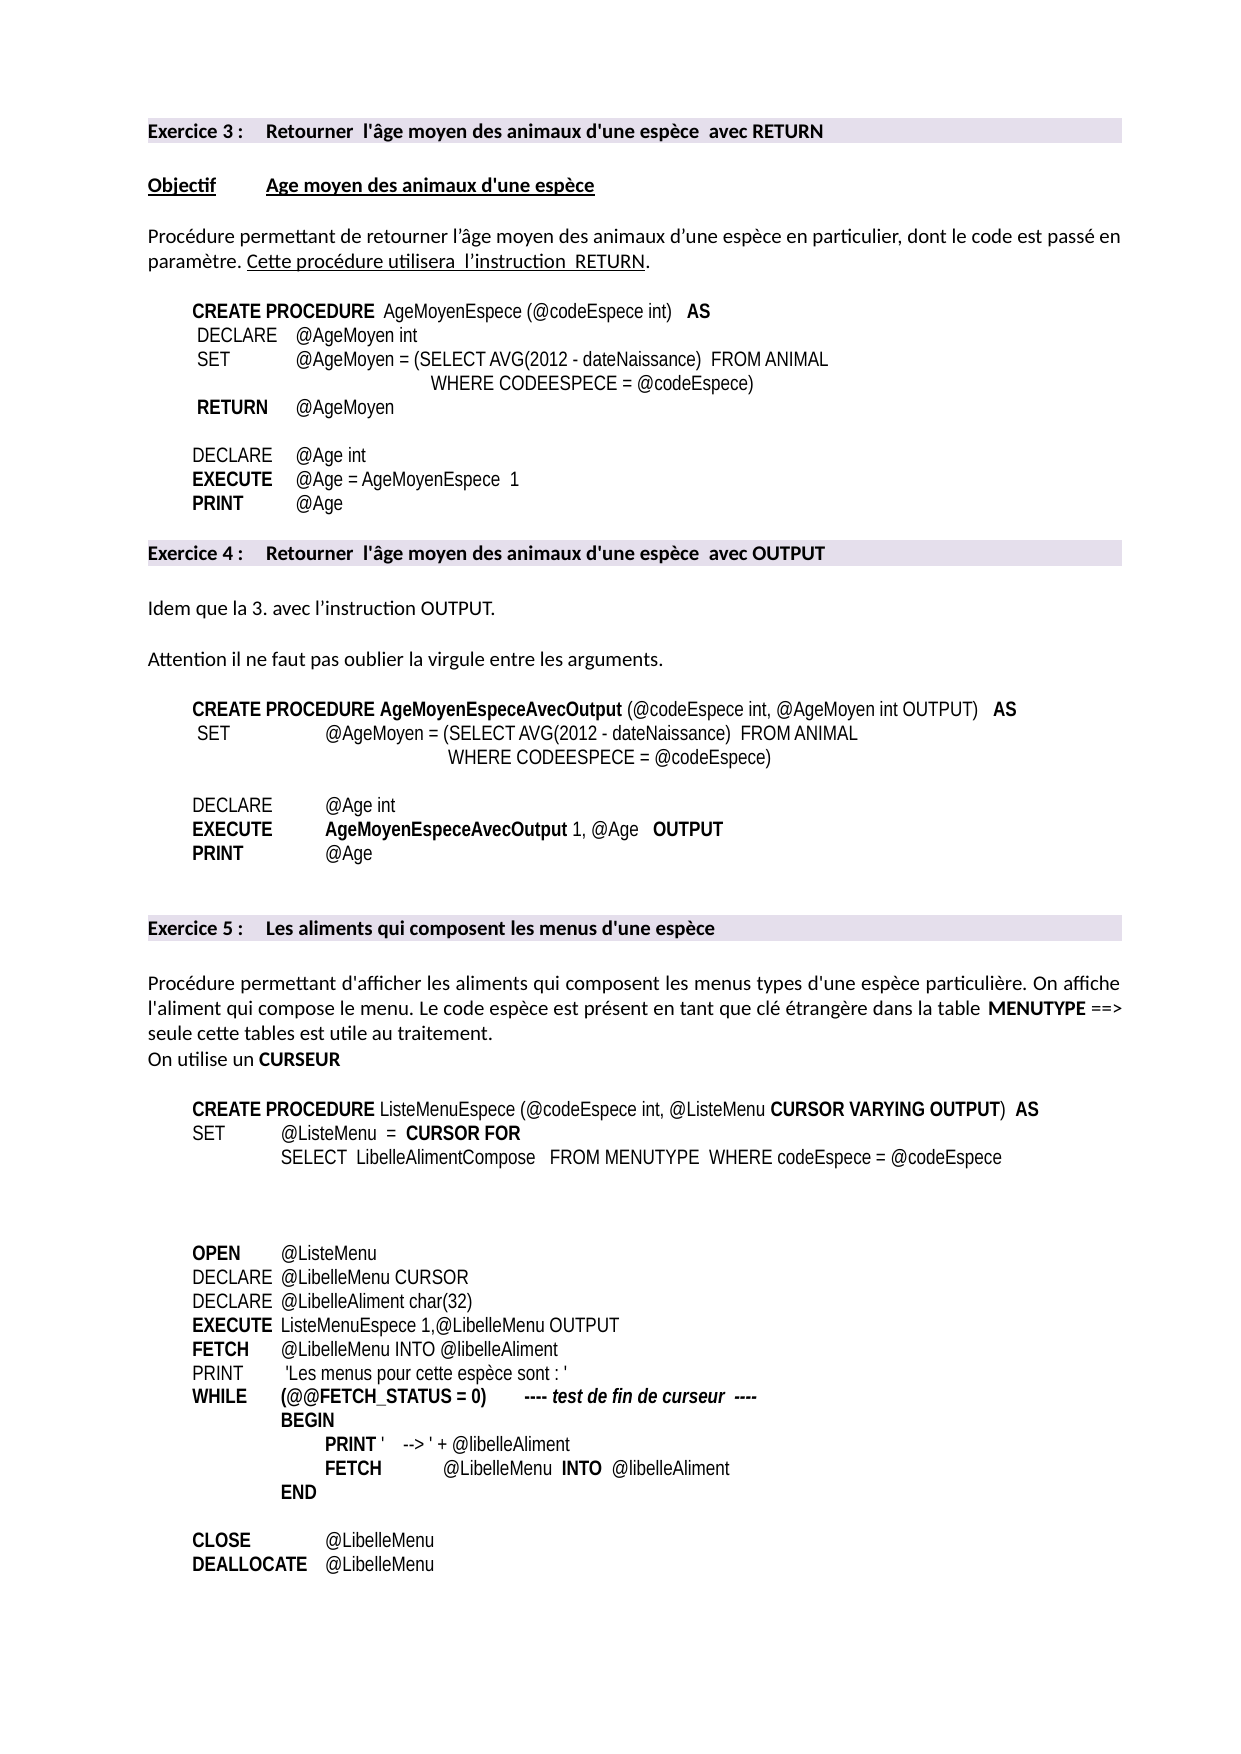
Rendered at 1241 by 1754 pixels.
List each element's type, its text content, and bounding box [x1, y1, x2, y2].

text Objectif Age moyen des animaux d'une espèce [148, 173, 1122, 198]
text Attention il ne faut pas oublier la virgule entre les arguments. [148, 646, 1122, 671]
text Exercice 5 : Les aliments qui composent les menus d'une espèce [148, 915, 1122, 941]
text CREATE PROCEDURE AgeMoyenEspece (@codeEspece int) AS [192, 299, 1122, 323]
text CLOSE @LibelleMenu [192, 1528, 1122, 1552]
text Procédure permettant de retourner l’âge moyen des animaux d’une espèce en particulier, dont le code est passé en paramètre. Cette procédure utilisera l’instruction RETURN. [148, 223, 1122, 274]
text Exercice 4 : Retourner l'âge moyen des animaux d'une espèce avec OUTPUT [148, 540, 1122, 566]
text DEALLOCATE @LibelleMenu [192, 1552, 1122, 1576]
text PRINT ' --> ' + @libelleAliment [192, 1432, 1122, 1456]
text PRINT @Age [192, 840, 1122, 864]
text SET @AgeMoyen = (SELECT AVG(2012 - dateNaissance) FROM ANIMAL [192, 721, 1122, 744]
text OPEN @ListeMenu [192, 1241, 1122, 1264]
text EXECUTE ListeMenuEspece 1,@LibelleMenu OUTPUT [192, 1312, 1122, 1336]
text WHERE CODEESPECE = @codeEspece) [192, 371, 1122, 395]
text EXECUTE @Age = AgeMoyenEspece 1 [192, 467, 1122, 491]
text WHERE CODEESPECE = @codeEspece) [192, 744, 1122, 768]
text FETCH @LibelleMenu INTO @libelleAliment [192, 1336, 1122, 1360]
text Exercice 3 : Retourner l'âge moyen des animaux d'une espèce avec RETURN [148, 118, 1122, 143]
text BEGIN [192, 1408, 1122, 1432]
text END [192, 1480, 1122, 1504]
text CREATE PROCEDURE AgeMoyenEspeceAvecOutput (@codeEspece int, @AgeMoyen int OUTPUT) AS [192, 697, 1122, 721]
text WHILE (@@FETCH_STATUS = 0) ---- test de fin de curseur ---- [192, 1384, 1122, 1408]
text DECLARE @LibelleAliment char(32) [192, 1288, 1122, 1312]
text PRINT 'Les menus pour cette espèce sont : ' [192, 1360, 1122, 1384]
text SELECT LibelleAlimentCompose FROM MENUTYPE WHERE codeEspece = @codeEspece [192, 1145, 1122, 1169]
text DECLARE @LibelleMenu CURSOR [192, 1264, 1122, 1288]
text DECLARE @Age int [192, 443, 1122, 467]
text On utilise un CURSEUR [148, 1046, 1122, 1071]
text SET @AgeMoyen = (SELECT AVG(2012 - dateNaissance) FROM ANIMAL [192, 347, 1122, 371]
text RETURN @AgeMoyen [192, 395, 1122, 419]
text SET @ListeMenu = CURSOR FOR [192, 1121, 1122, 1145]
text EXECUTE AgeMoyenEspeceAvecOutput 1, @Age OUTPUT [192, 816, 1122, 840]
text Idem que la 3. avec l’instruction OUTPUT. [148, 595, 1122, 620]
text DECLARE @AgeMoyen int [192, 323, 1122, 347]
text Procédure permettant d'afficher les aliments qui composent les menus types d'une espèce particulière. On affiche l'aliment qui compose le menu. Le code espèce est présent en tant que clé étrangère dans la table MENUTYPE ==> seule cette tables est utile au traitement. [148, 970, 1122, 1046]
text FETCH @LibelleMenu INTO @libelleAliment [192, 1456, 1122, 1480]
text PRINT @Age [192, 491, 1122, 515]
text CREATE PROCEDURE ListeMenuEspece (@codeEspece int, @ListeMenu CURSOR VARYING OUTPUT) AS [192, 1097, 1122, 1121]
text DECLARE @Age int [192, 792, 1122, 816]
